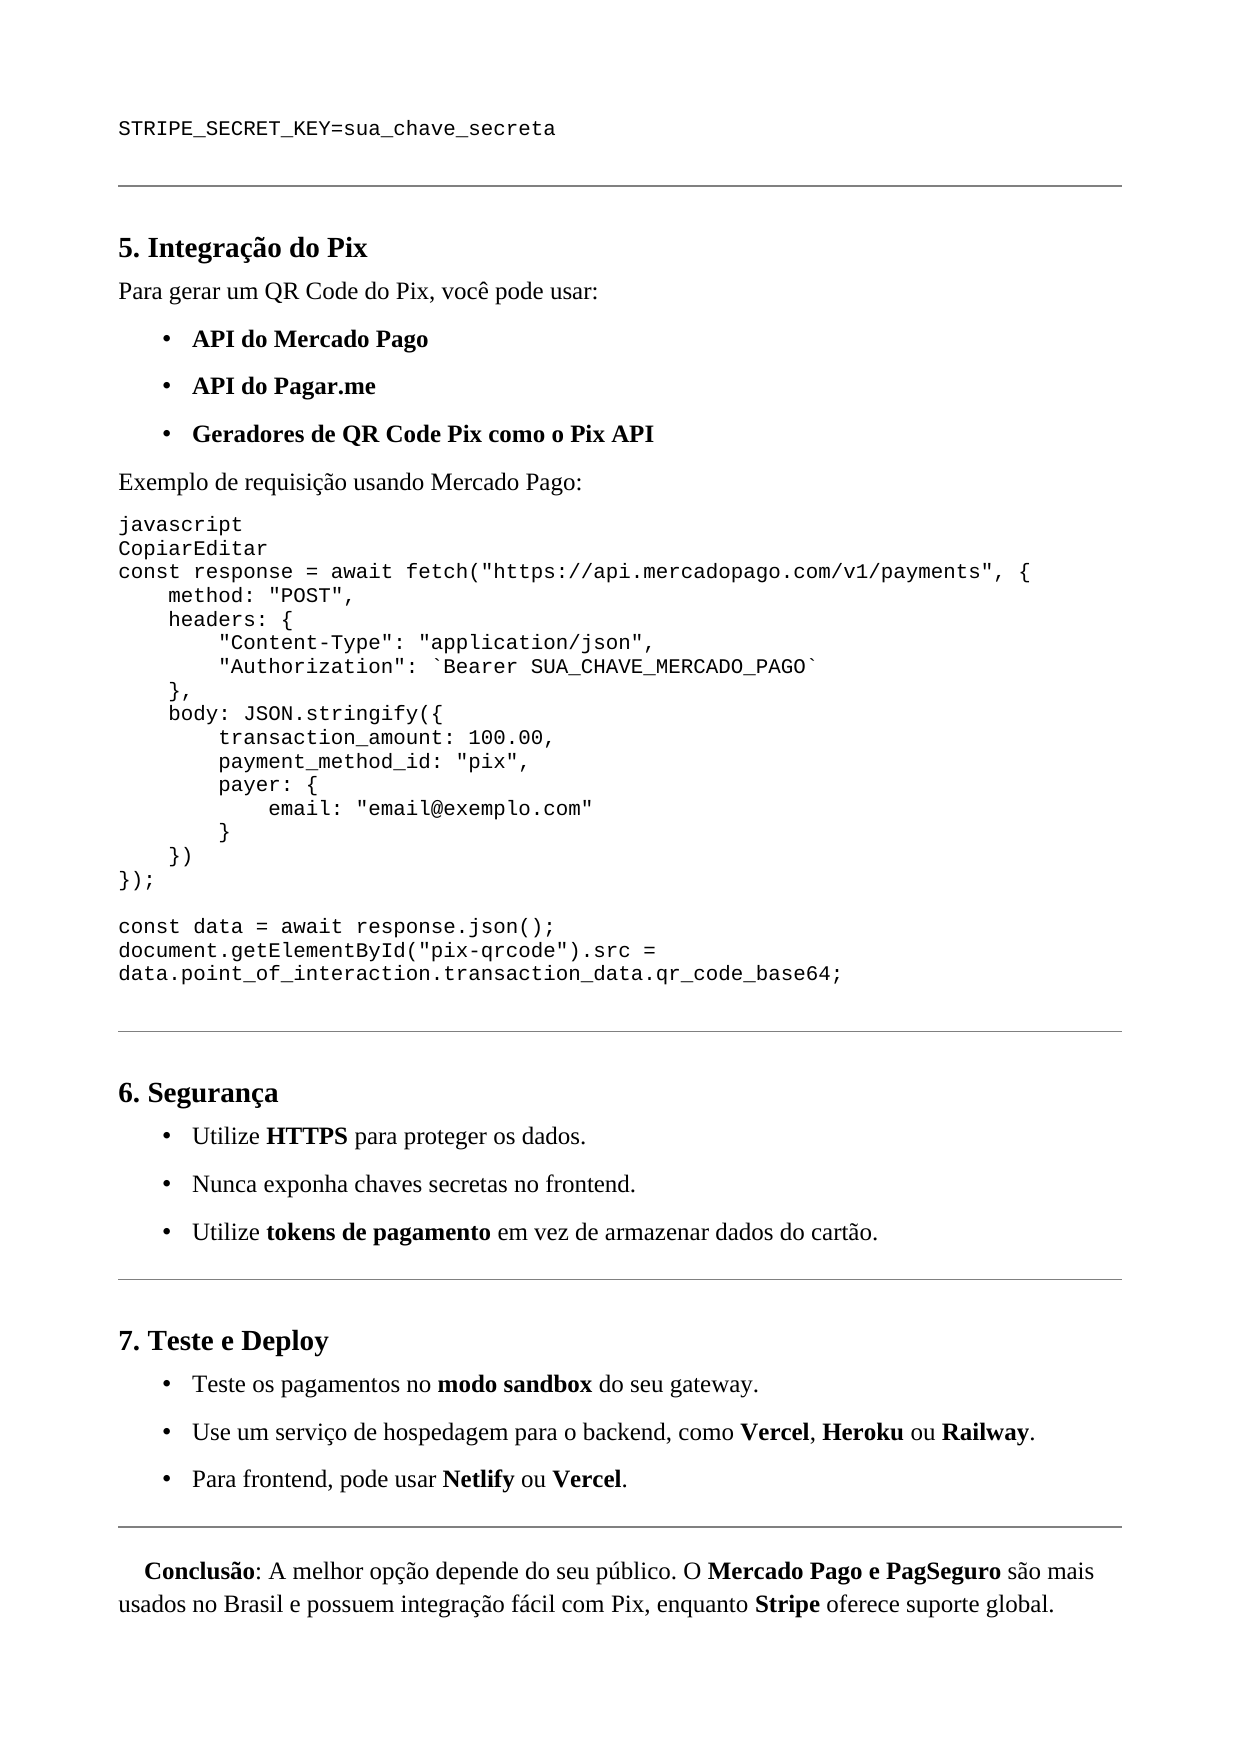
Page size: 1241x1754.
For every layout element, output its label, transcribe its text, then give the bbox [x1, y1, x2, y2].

text Para gerar um QR Code do Pix, você pode usar: [118, 276, 1122, 305]
list Use um serviço de hospedagem para o backend, como Vercel, Heroku ou Railway. [162, 1417, 1122, 1446]
list API do Pagar.me [162, 371, 1122, 400]
list API do Mercado Pago [162, 324, 1122, 352]
text email: "email@exemplo.com" [118, 798, 1122, 822]
subtitle 5. Integração do Pix [118, 230, 1122, 264]
subtitle 7. Teste e Deploy [118, 1323, 1122, 1357]
text "Authorization": `Bearer SUA_CHAVE_MERCADO_PAGO` [118, 656, 1122, 680]
text method: "POST", [118, 585, 1122, 609]
list Para frontend, pode usar Netlify ou Vercel. [162, 1464, 1122, 1493]
text payer: { [118, 774, 1122, 798]
text STRIPE_SECRET_KEY=sua_chave_secreta [118, 118, 1122, 142]
list Geradores de QR Code Pix como o Pix API [162, 419, 1122, 448]
list Utilize tokens de pagamento em vez de armazenar dados do cartão. [162, 1217, 1122, 1245]
text CopiarEditar [118, 538, 1122, 561]
text "Content-Type": "application/json", [118, 632, 1122, 656]
list Nunca exponha chaves secretas no frontend. [162, 1169, 1122, 1198]
text const response = await fetch("https://api.mercadopago.com/v1/payments", { [118, 561, 1122, 585]
text headers: { [118, 609, 1122, 632]
list Teste os pagamentos no modo sandbox do seu gateway. [162, 1369, 1122, 1398]
text payment_method_id: "pix", [118, 751, 1122, 774]
text javascript [118, 514, 1122, 538]
list Utilize HTTPS para proteger os dados. [162, 1121, 1122, 1150]
text transaction_amount: 100.00, [118, 727, 1122, 751]
text const data = await response.json(); [118, 916, 1122, 940]
text Exemplo de requisição usando Mercado Pago: [118, 467, 1122, 495]
text } [118, 822, 1122, 845]
text body: JSON.stringify({ [118, 703, 1122, 727]
subtitle 6. Segurança [118, 1075, 1122, 1109]
text 💡 Conclusão: A melhor opção depende do seu público. O Mercado Pago e PagSeguro são mais usados no Brasil e possuem integração fácil com Pix, enquanto Stripe oferece suporte global. 🚀 [118, 1556, 1122, 1618]
text }, [118, 680, 1122, 703]
text }) [118, 845, 1122, 869]
text document.getElementById("pix-qrcode").src = data.point_of_interaction.transaction_data.qr_code_base64; [118, 940, 1122, 987]
text }); [118, 869, 1122, 892]
